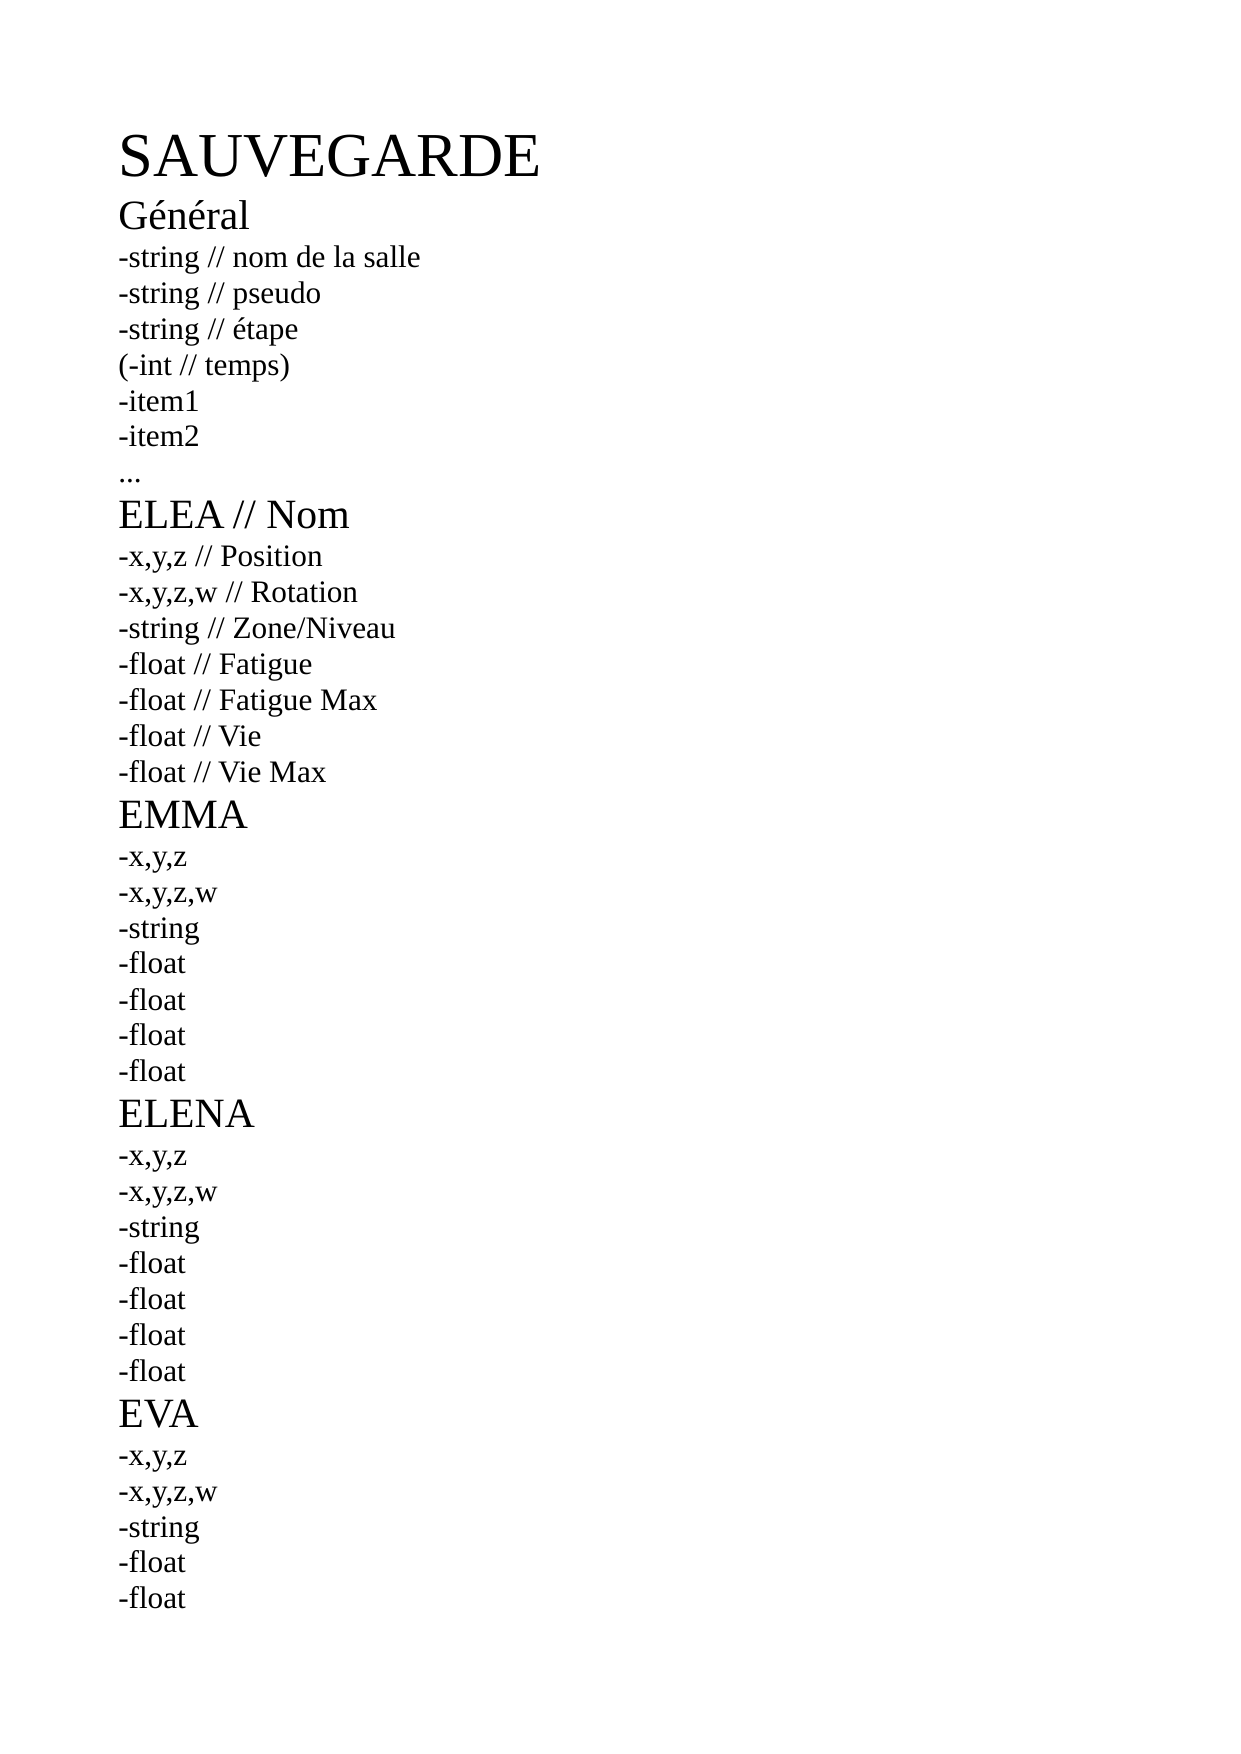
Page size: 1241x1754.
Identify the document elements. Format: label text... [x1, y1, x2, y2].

text -float [118, 1544, 1122, 1580]
text ELENA [118, 1088, 1122, 1136]
text -x,y,z,w // Rotation [118, 573, 1122, 609]
text -float [118, 1053, 1122, 1088]
text ... [118, 454, 1122, 489]
text -float [118, 981, 1122, 1017]
text -float [118, 1580, 1122, 1616]
text -x,y,z [118, 1436, 1122, 1472]
text SAUVEGARDE [118, 118, 1122, 190]
text EMMA [118, 789, 1122, 837]
text -string // pseudo [118, 274, 1122, 310]
text -x,y,z [118, 1136, 1122, 1172]
text Général [118, 190, 1122, 238]
text -item2 [118, 418, 1122, 454]
text ELEA // Nom [118, 489, 1122, 537]
text -float [118, 1316, 1122, 1352]
text -string [118, 1208, 1122, 1244]
text -x,y,z [118, 837, 1122, 873]
text -string [118, 1508, 1122, 1544]
text -float [118, 1280, 1122, 1316]
text -float // Fatigue [118, 645, 1122, 681]
text -item1 [118, 382, 1122, 418]
text -string [118, 909, 1122, 945]
text -float [118, 1017, 1122, 1053]
text -float [118, 1352, 1122, 1388]
text -x,y,z,w [118, 873, 1122, 909]
text -x,y,z // Position [118, 537, 1122, 573]
text -float // Vie [118, 717, 1122, 753]
text -float // Fatigue Max [118, 681, 1122, 717]
text -x,y,z,w [118, 1472, 1122, 1508]
text -float // Vie Max [118, 753, 1122, 789]
text -float [118, 1244, 1122, 1280]
text -string // nom de la salle [118, 238, 1122, 274]
text (-int // temps) [118, 346, 1122, 382]
text -x,y,z,w [118, 1172, 1122, 1208]
text EVA [118, 1388, 1122, 1436]
text -string // Zone/Niveau [118, 609, 1122, 645]
text -string // étape [118, 310, 1122, 346]
text -float [118, 945, 1122, 981]
